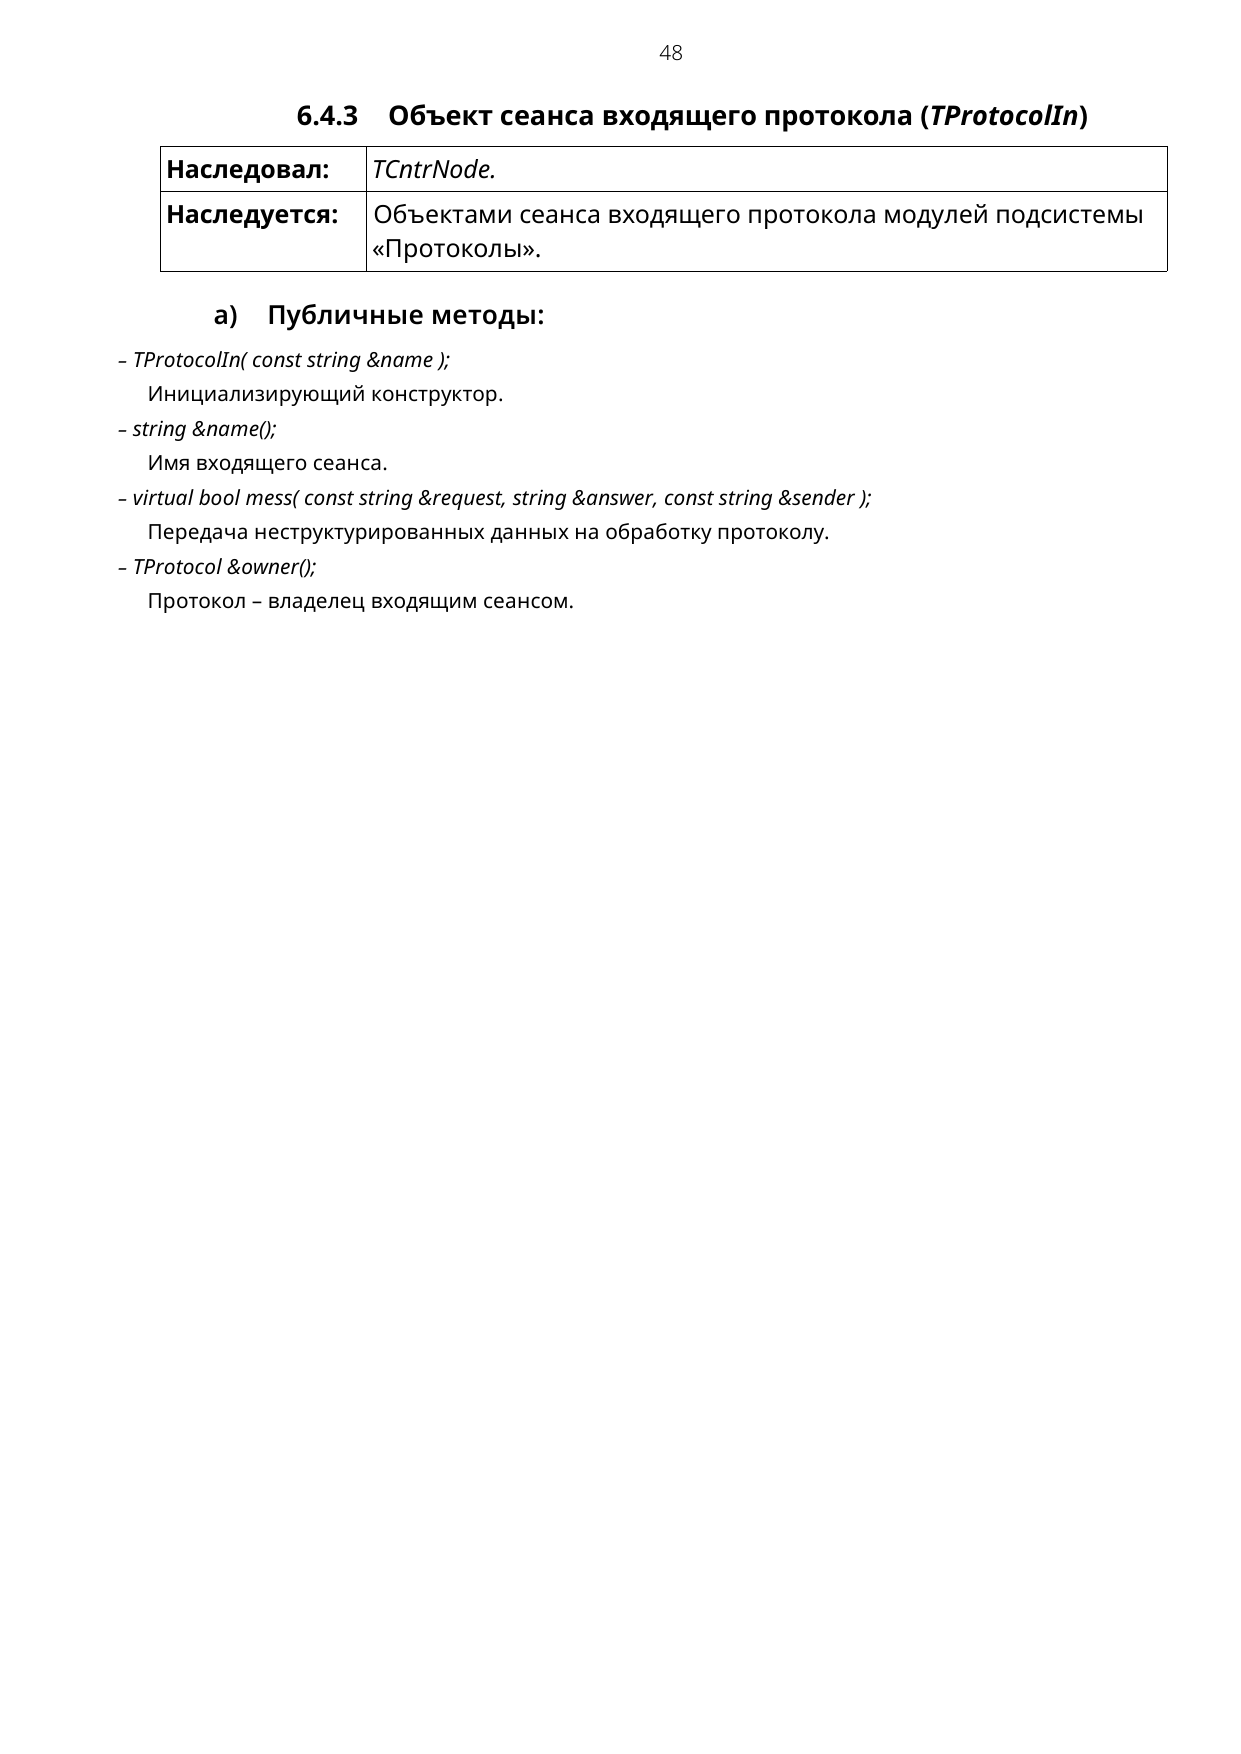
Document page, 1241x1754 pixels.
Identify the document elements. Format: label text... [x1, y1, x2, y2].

table_header TCntrNode. [367, 147, 1167, 191]
list TProtocolIn( const string &name ); [118, 345, 1201, 373]
list string &name(); [118, 414, 1201, 442]
subtitle Объект сеанса входящего протокола (TProtocolIn) [177, 96, 1201, 133]
list TProtocol &owner(); [118, 552, 1201, 580]
text Имя входящего сеанса. [118, 448, 1201, 477]
table_cell Объектами сеанса входящего протокола модулей подсистемы «Протоколы». [367, 192, 1167, 271]
text Инициализирующий конструктор. [118, 379, 1201, 408]
subtitle Публичные методы: [206, 296, 1201, 332]
text Передача неструктурированных данных на обработку протоколу. [118, 517, 1201, 546]
list virtual bool mess( const string &request, string &answer, const string &sender ); [118, 483, 1201, 511]
table_header Наследовал: [161, 147, 366, 191]
table_cell Наследуется: [161, 192, 366, 271]
text Протокол – владелец входящим сеансом. [118, 586, 1201, 615]
